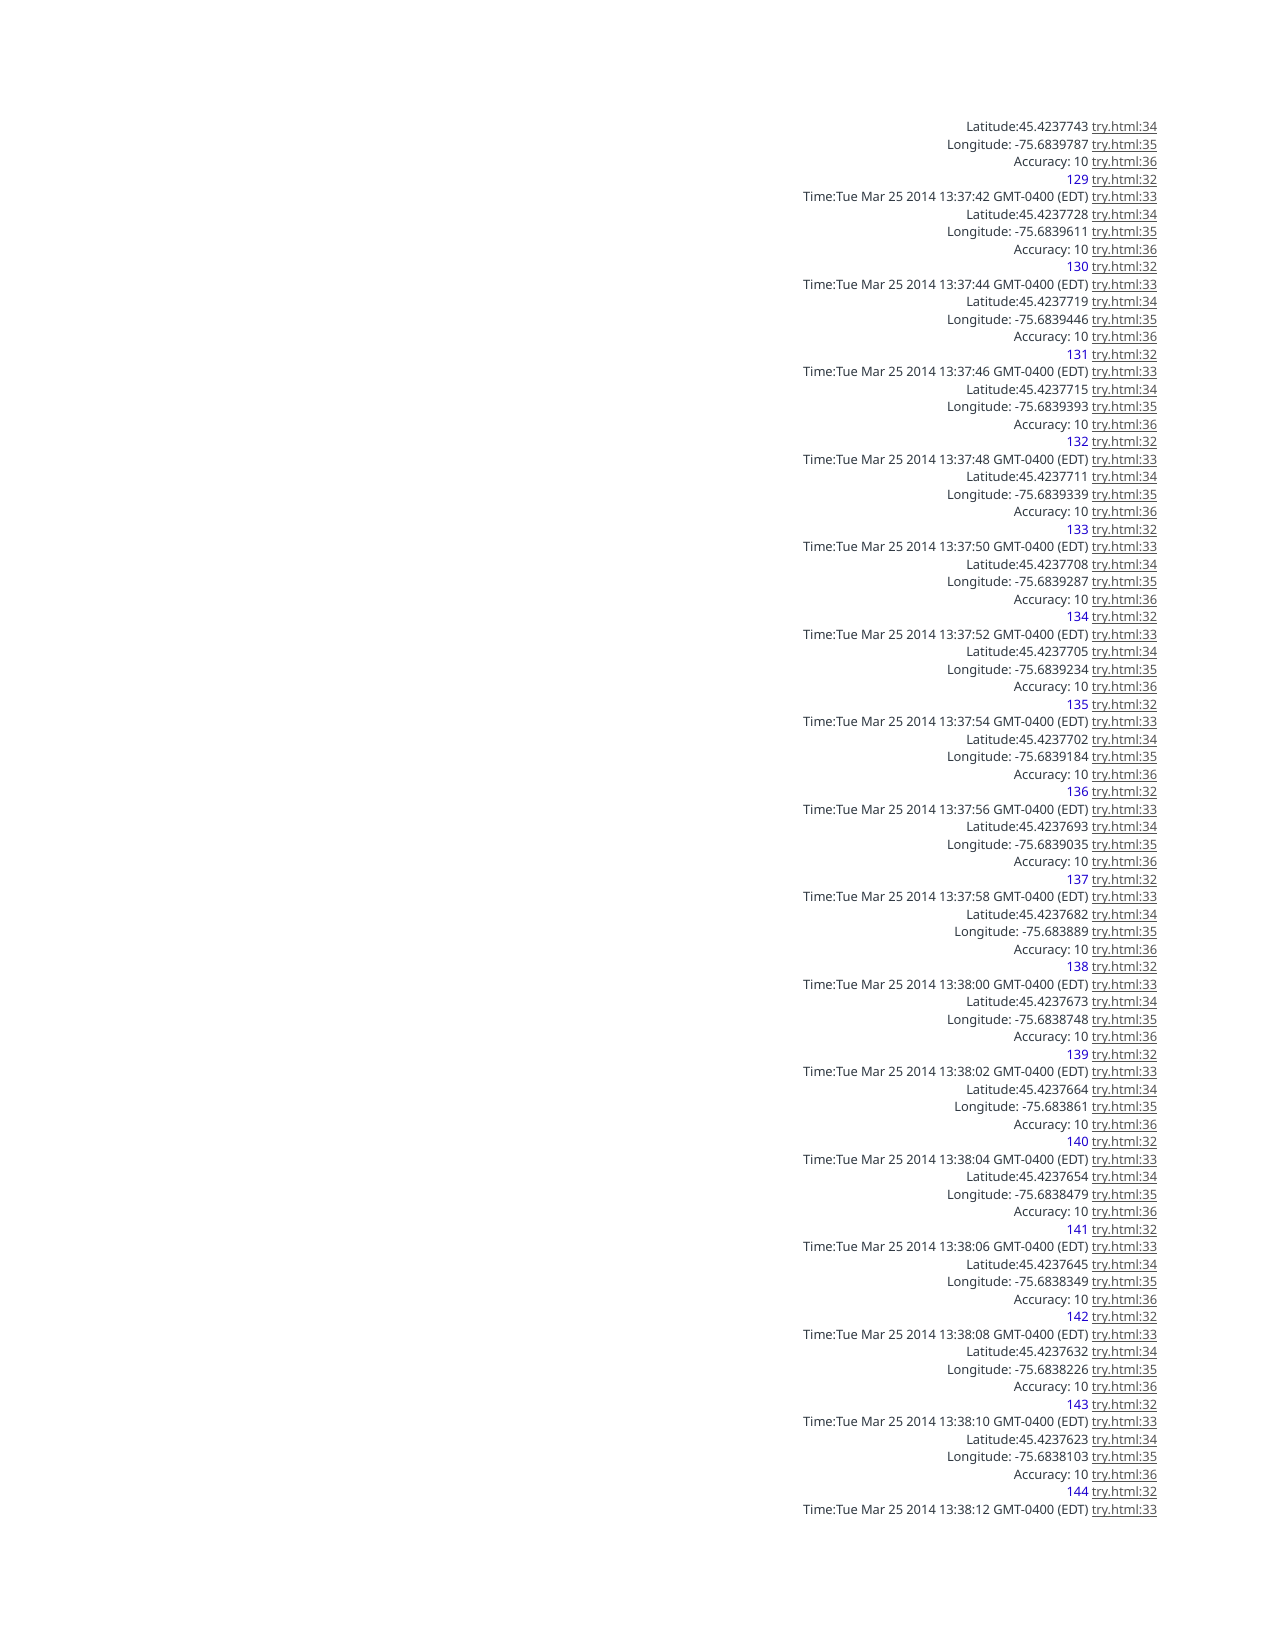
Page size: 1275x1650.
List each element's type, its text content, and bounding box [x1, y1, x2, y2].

text Time:Tue Mar 25 2014 13:38:00 GMT-0400 (EDT) try.html:33 [151, 976, 1157, 993]
text Time:Tue Mar 25 2014 13:38:06 GMT-0400 (EDT) try.html:33 [151, 1238, 1157, 1256]
text Accuracy: 10 try.html:36 [151, 153, 1157, 171]
text Longitude: -75.683861 try.html:35 [151, 1098, 1157, 1116]
text Accuracy: 10 try.html:36 [151, 1466, 1157, 1483]
text Accuracy: 10 try.html:36 [151, 766, 1157, 783]
text Longitude: -75.6839035 try.html:35 [151, 836, 1157, 853]
text Longitude: -75.6839446 try.html:35 [151, 311, 1157, 328]
text Longitude: -75.6839611 try.html:35 [151, 223, 1157, 241]
text Accuracy: 10 try.html:36 [151, 241, 1157, 258]
text Time:Tue Mar 25 2014 13:38:12 GMT-0400 (EDT) try.html:33 [151, 1501, 1157, 1518]
text Time:Tue Mar 25 2014 13:37:54 GMT-0400 (EDT) try.html:33 [151, 713, 1157, 731]
text Time:Tue Mar 25 2014 13:38:08 GMT-0400 (EDT) try.html:33 [151, 1326, 1157, 1343]
text Time:Tue Mar 25 2014 13:37:50 GMT-0400 (EDT) try.html:33 [151, 538, 1157, 556]
text 140 try.html:32 [151, 1133, 1157, 1151]
text 130 try.html:32 [151, 258, 1157, 276]
text Longitude: -75.683889 try.html:35 [151, 923, 1157, 941]
text 137 try.html:32 [151, 871, 1157, 888]
text Longitude: -75.6838226 try.html:35 [151, 1361, 1157, 1378]
text Time:Tue Mar 25 2014 13:37:46 GMT-0400 (EDT) try.html:33 [151, 363, 1157, 381]
text Longitude: -75.6839184 try.html:35 [151, 748, 1157, 766]
text Latitude:45.4237719 try.html:34 [151, 293, 1157, 311]
text Accuracy: 10 try.html:36 [151, 591, 1157, 608]
text 132 try.html:32 [151, 433, 1157, 451]
text Accuracy: 10 try.html:36 [151, 416, 1157, 433]
text Longitude: -75.6838103 try.html:35 [151, 1448, 1157, 1466]
text 143 try.html:32 [151, 1396, 1157, 1413]
text Longitude: -75.6839339 try.html:35 [151, 486, 1157, 503]
text Accuracy: 10 try.html:36 [151, 941, 1157, 958]
text Longitude: -75.6838748 try.html:35 [151, 1011, 1157, 1028]
text 138 try.html:32 [151, 958, 1157, 976]
text Accuracy: 10 try.html:36 [151, 1378, 1157, 1396]
text Latitude:45.4237702 try.html:34 [151, 731, 1157, 748]
text Time:Tue Mar 25 2014 13:37:42 GMT-0400 (EDT) try.html:33 [151, 188, 1157, 206]
text 141 try.html:32 [151, 1221, 1157, 1238]
text Latitude:45.4237705 try.html:34 [151, 643, 1157, 661]
text Latitude:45.4237623 try.html:34 [151, 1431, 1157, 1448]
text Longitude: -75.6838349 try.html:35 [151, 1273, 1157, 1291]
text Accuracy: 10 try.html:36 [151, 853, 1157, 871]
text Time:Tue Mar 25 2014 13:38:10 GMT-0400 (EDT) try.html:33 [151, 1413, 1157, 1431]
text Longitude: -75.6839234 try.html:35 [151, 661, 1157, 678]
text Time:Tue Mar 25 2014 13:37:44 GMT-0400 (EDT) try.html:33 [151, 276, 1157, 293]
text Latitude:45.4237632 try.html:34 [151, 1343, 1157, 1361]
text 135 try.html:32 [151, 696, 1157, 713]
text Time:Tue Mar 25 2014 13:37:48 GMT-0400 (EDT) try.html:33 [151, 451, 1157, 468]
text Time:Tue Mar 25 2014 13:37:56 GMT-0400 (EDT) try.html:33 [151, 801, 1157, 818]
text Time:Tue Mar 25 2014 13:37:58 GMT-0400 (EDT) try.html:33 [151, 888, 1157, 906]
text Longitude: -75.6839287 try.html:35 [151, 573, 1157, 591]
text Time:Tue Mar 25 2014 13:37:52 GMT-0400 (EDT) try.html:33 [151, 626, 1157, 643]
text Latitude:45.4237743 try.html:34 [151, 118, 1157, 136]
text Accuracy: 10 try.html:36 [151, 1203, 1157, 1221]
text Latitude:45.4237645 try.html:34 [151, 1256, 1157, 1273]
text Latitude:45.4237711 try.html:34 [151, 468, 1157, 486]
text Longitude: -75.6839393 try.html:35 [151, 398, 1157, 416]
text Latitude:45.4237708 try.html:34 [151, 556, 1157, 573]
text Accuracy: 10 try.html:36 [151, 678, 1157, 696]
text Time:Tue Mar 25 2014 13:38:02 GMT-0400 (EDT) try.html:33 [151, 1063, 1157, 1081]
text Time:Tue Mar 25 2014 13:38:04 GMT-0400 (EDT) try.html:33 [151, 1151, 1157, 1168]
text 136 try.html:32 [151, 783, 1157, 801]
text Latitude:45.4237682 try.html:34 [151, 906, 1157, 923]
text Accuracy: 10 try.html:36 [151, 503, 1157, 521]
text Accuracy: 10 try.html:36 [151, 1291, 1157, 1308]
text Latitude:45.4237673 try.html:34 [151, 993, 1157, 1011]
text Accuracy: 10 try.html:36 [151, 328, 1157, 346]
text Longitude: -75.6839787 try.html:35 [151, 136, 1157, 153]
text Latitude:45.4237693 try.html:34 [151, 818, 1157, 836]
text 139 try.html:32 [151, 1046, 1157, 1063]
text 142 try.html:32 [151, 1308, 1157, 1326]
text 133 try.html:32 [151, 521, 1157, 538]
text 131 try.html:32 [151, 346, 1157, 363]
text Accuracy: 10 try.html:36 [151, 1028, 1157, 1046]
text 129 try.html:32 [151, 171, 1157, 188]
text 134 try.html:32 [151, 608, 1157, 626]
text Latitude:45.4237654 try.html:34 [151, 1168, 1157, 1186]
text Latitude:45.4237715 try.html:34 [151, 381, 1157, 398]
text Accuracy: 10 try.html:36 [151, 1116, 1157, 1133]
text Latitude:45.4237664 try.html:34 [151, 1081, 1157, 1098]
text 144 try.html:32 [151, 1483, 1157, 1501]
text Latitude:45.4237728 try.html:34 [151, 206, 1157, 223]
text Longitude: -75.6838479 try.html:35 [151, 1186, 1157, 1203]
